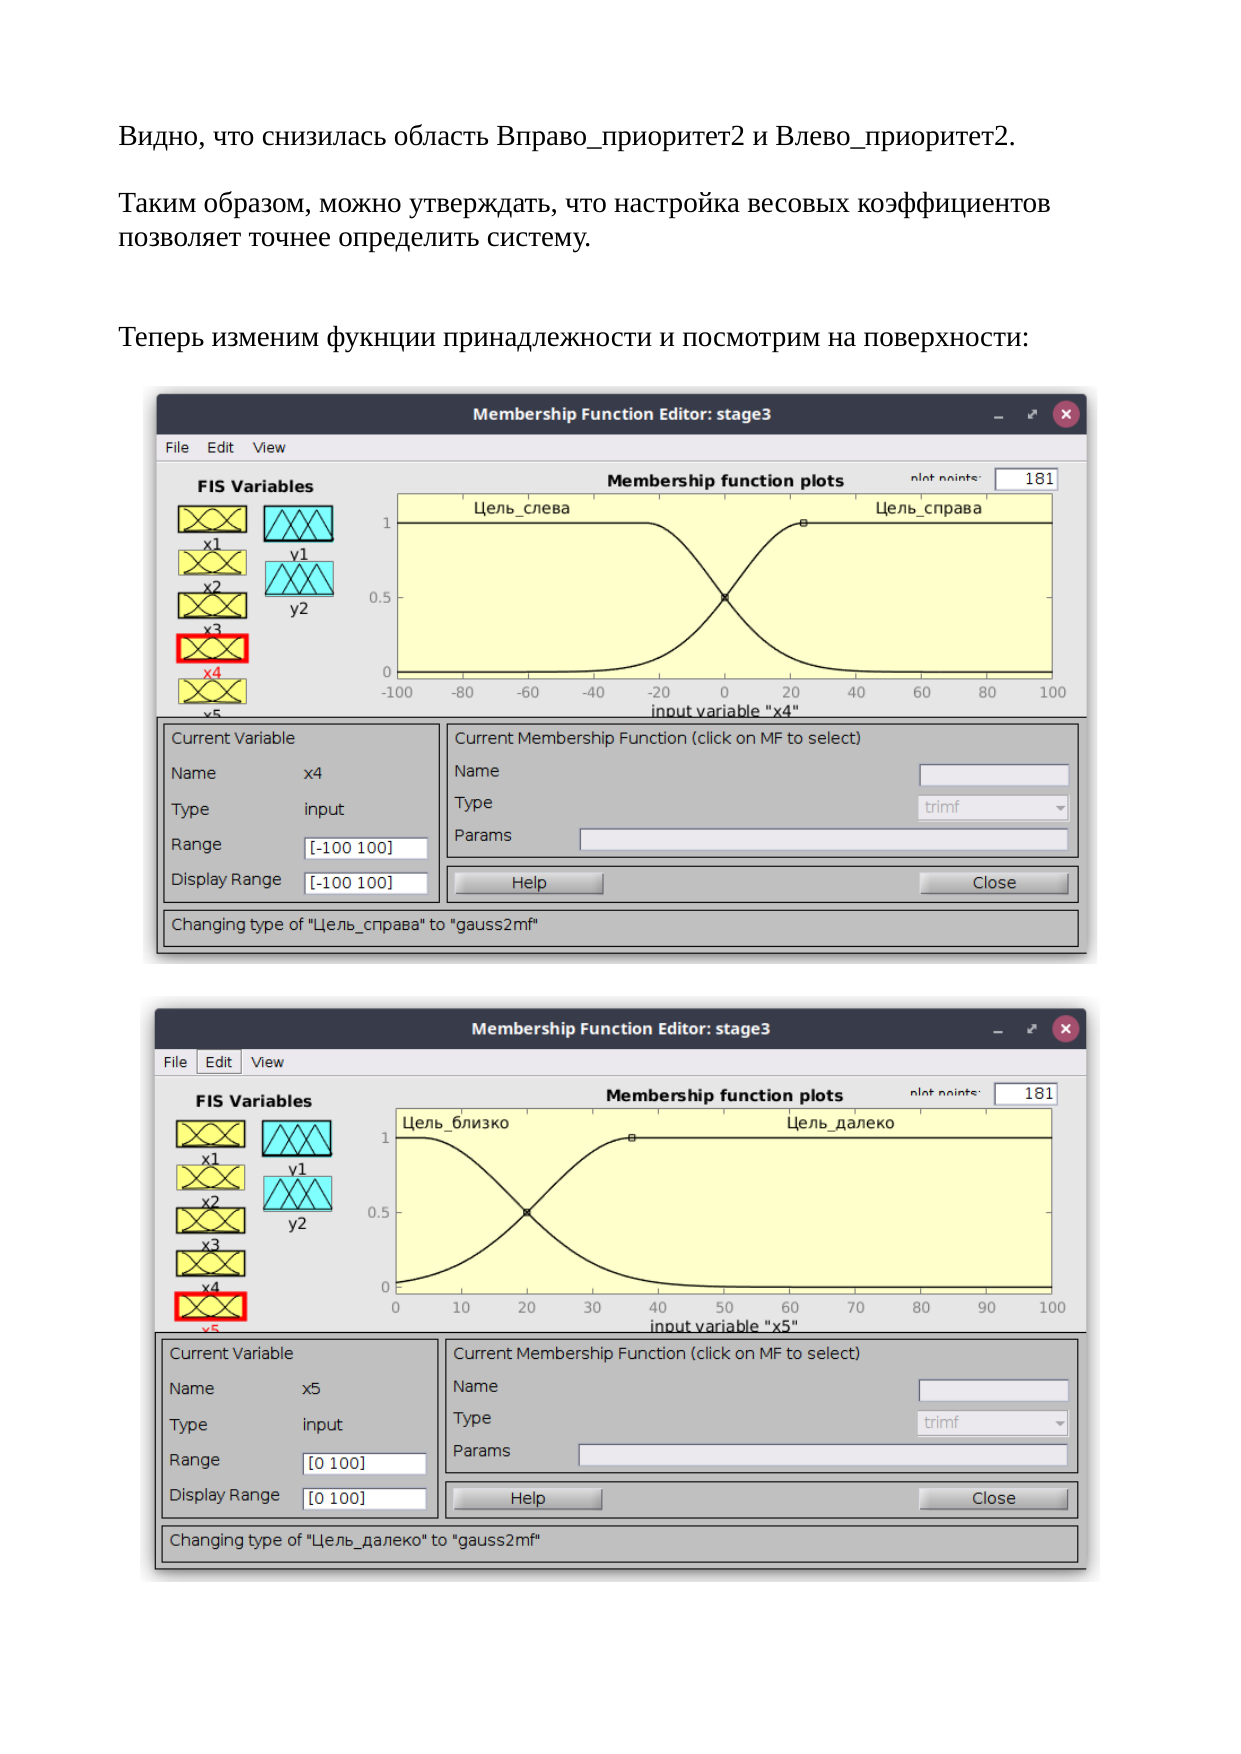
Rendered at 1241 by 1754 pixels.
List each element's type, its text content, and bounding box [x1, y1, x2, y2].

picture [142, 386, 1098, 964]
picture [140, 996, 1101, 1582]
text Видно, что снизилась область Вправо_приоритет2 и Влево_приоритет2. [118, 118, 1122, 152]
text Таким образом, можно утверждать, что настройка весовых коэффициентов [118, 185, 1122, 219]
text позволяет точнее определить систему. [118, 219, 1122, 252]
text Теперь изменим фукнции принадлежности и посмотрим на поверхности: [118, 319, 1122, 353]
